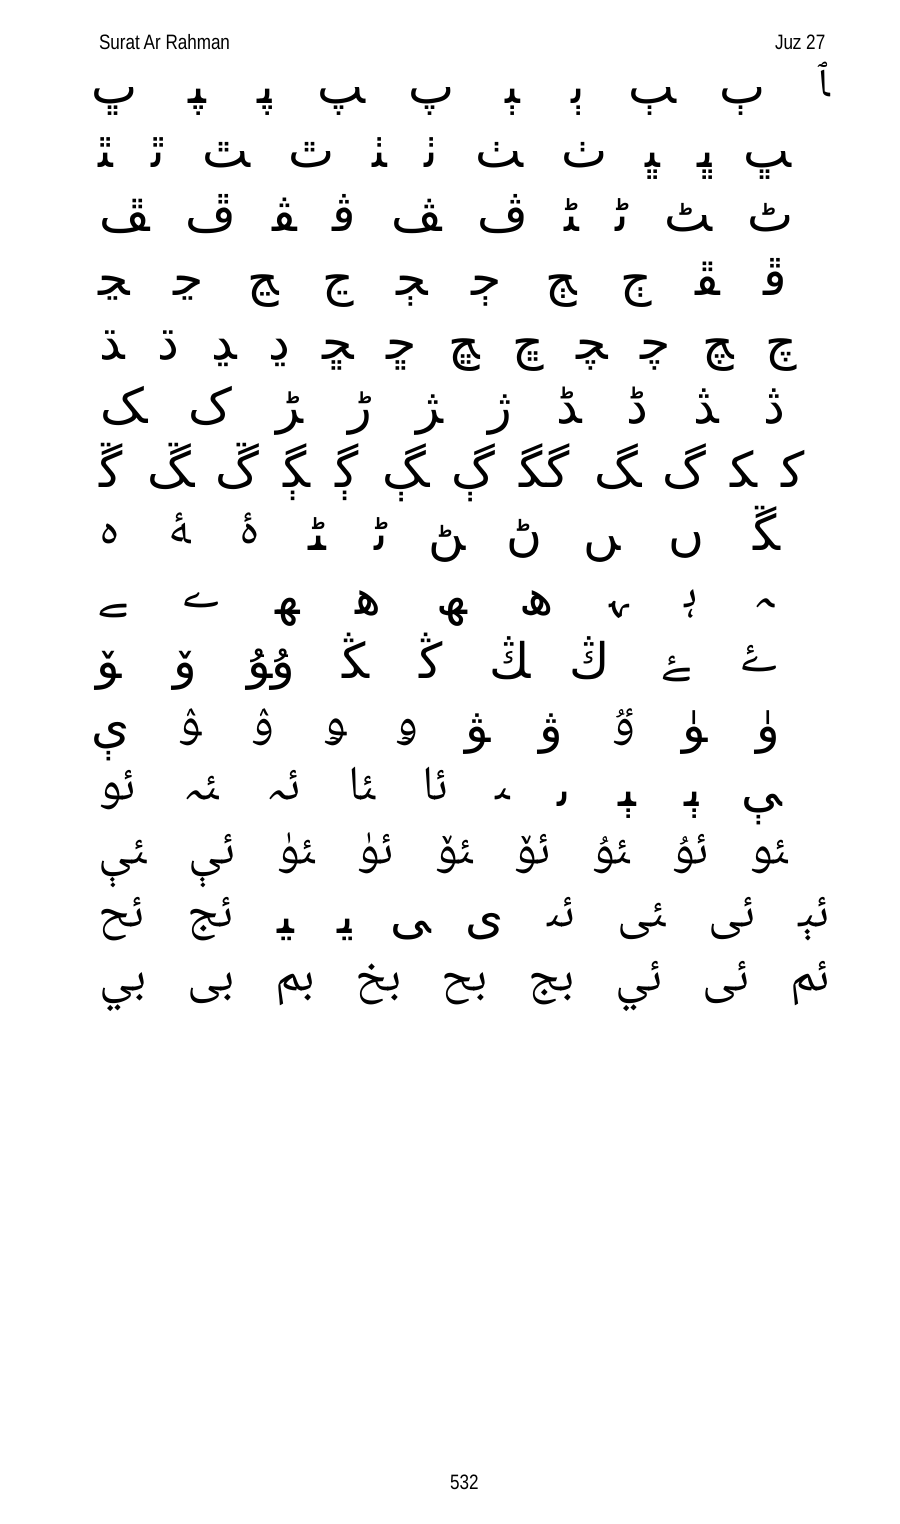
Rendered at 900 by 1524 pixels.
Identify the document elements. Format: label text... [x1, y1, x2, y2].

text ﮧ ﮨ ﮩ ﮪ ﮫ ﮬ ﮭ ﮮ ﮯ [99, 571, 829, 635]
text ﮆ ﮇ ﮈ ﮉ ﮊ ﮋ ﮌ ﮍ ﮎ ﮏ [99, 379, 829, 443]
text ﭛ ﭜ ﭝ ﭞ ﭟ ﭠ ﭡ ﭢ ﭣ ﭤ ﭥ [99, 124, 829, 188]
text ﭦ ﭧ ﭨ ﭩ ﭪ ﭫ ﭬ ﭭ ﭮ ﭯ [99, 188, 829, 252]
text ﭰ ﭱ ﭲ ﭳ ﭴ ﭵ ﭶ ﭷ ﭸ ﭹ [99, 252, 829, 315]
text ﰂ ﰃ ﰄ ﰅ ﰆ ﰇ ﰈ ﰉ ﰊ [99, 954, 829, 1018]
text ﯥ ﯦ ﯧ ﯨ ﯩ ﯪ ﯫ ﯬ ﯭ ﯮ [99, 762, 829, 826]
text ﭑ ﭒ ﭓ ﭔ ﭕ ﭖ ﭗ ﭘ ﭙ ﭚ [99, 60, 829, 124]
text ﭺ ﭻ ﭼ ﭽ ﭾ ﭿ ﮀ ﮁ ﮂ ﮃ ﮄ ﮅ [99, 315, 829, 379]
text ﯛ ﯜ ﯝ ﯞ ﯟ ﯠ ﯡ ﯢ ﯣ ﯤ [99, 698, 829, 762]
text ﮝ ﮞ ﮟ ﮠ ﮡ ﮢ ﮣ ﮤ ﮥ ﮦ [99, 507, 829, 571]
text ﯸ ﯹ ﯺ ﯻ ﯼ ﯽ ﯾ ﯿ ﰀ ﰁ [99, 890, 829, 954]
text ﮐ ﮑ ﮒ ﮓ ﮔﮕ ﮖ ﮗ ﮘ ﮙ ﮚ ﮛ ﮜ [99, 443, 829, 507]
text ﯯ ﯰ ﯱ ﯲ ﯳ ﯴ ﯵ ﯶ ﯷ [99, 826, 829, 890]
text ﮰ ﮱ ﯓ ﯔ ﯕ ﯖ ﯗﯘ ﯙ ﯚ [99, 635, 829, 698]
